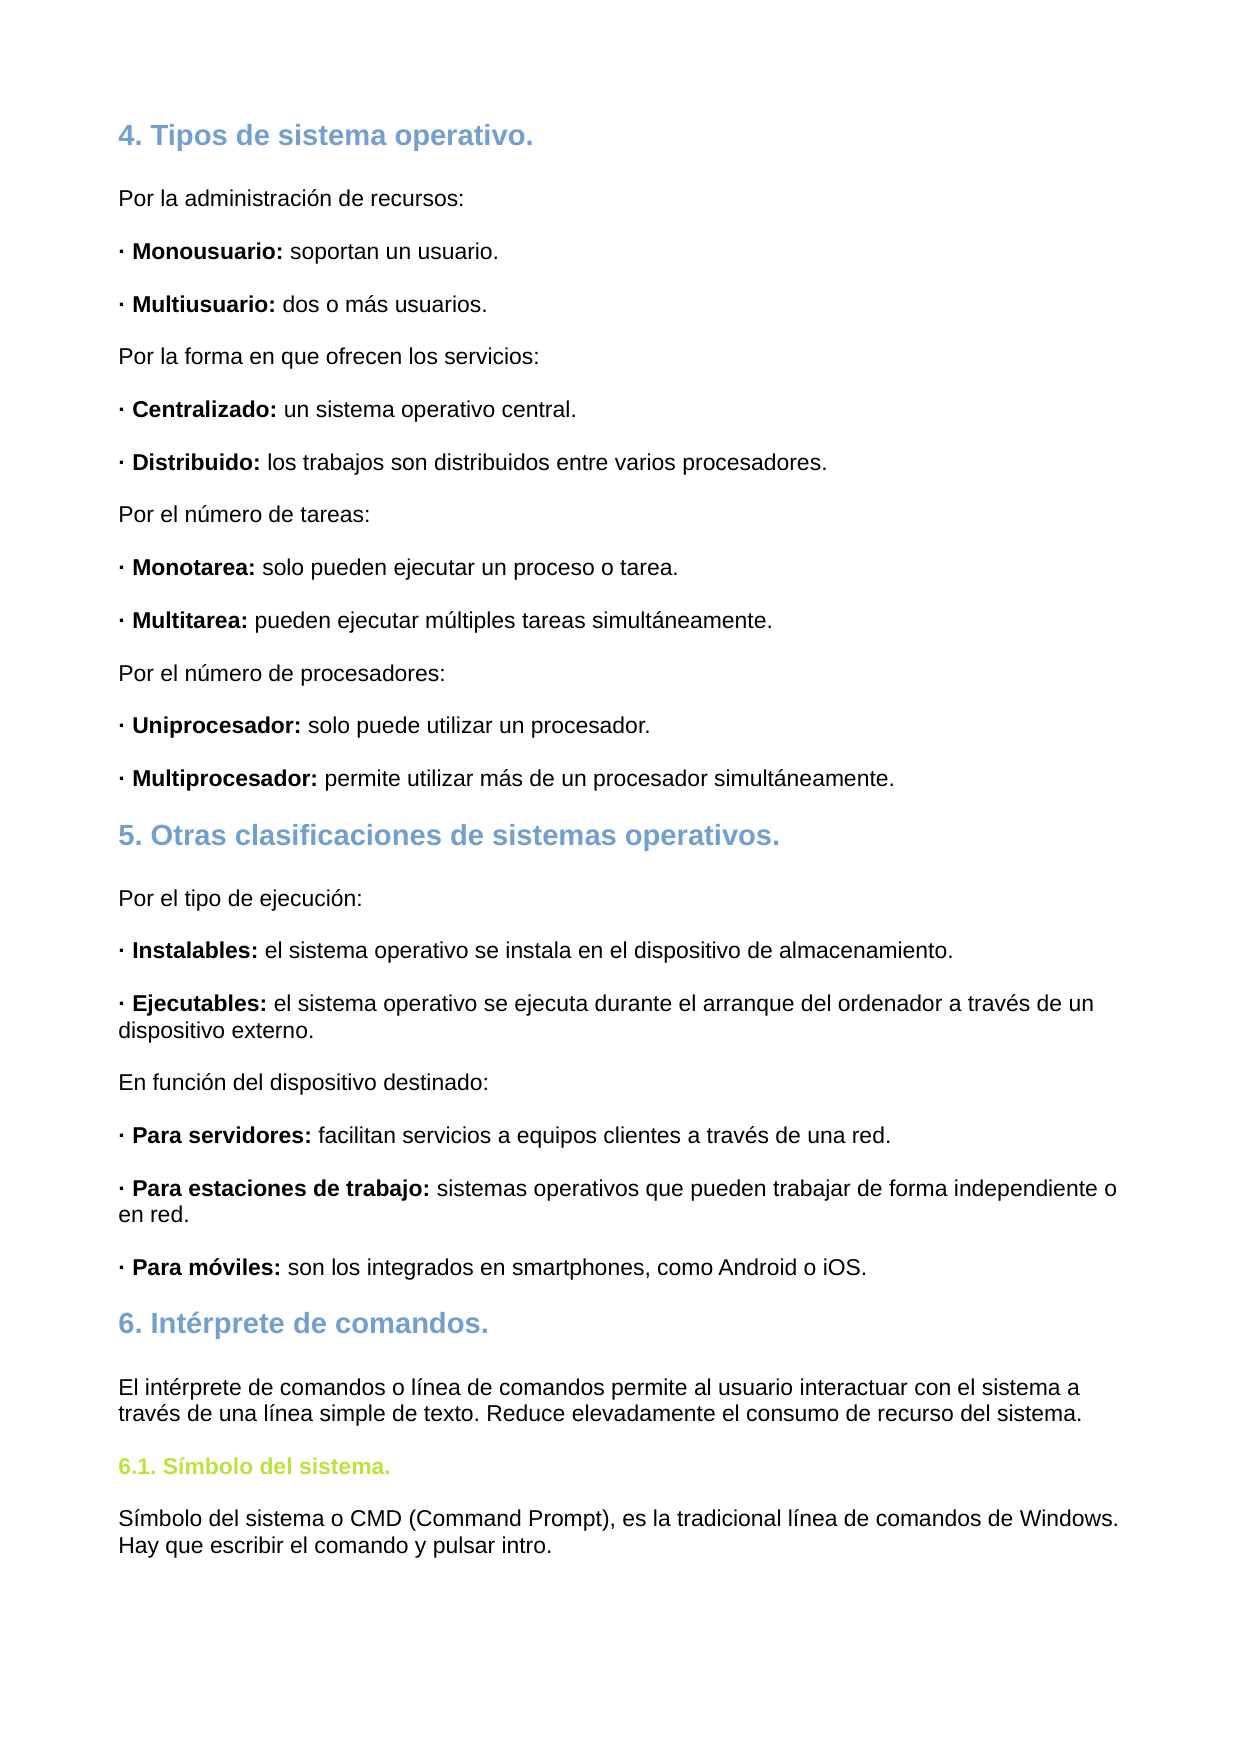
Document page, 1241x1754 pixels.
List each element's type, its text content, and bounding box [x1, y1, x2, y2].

text · Para servidores: facilitan servicios a equipos clientes a través de una red. [118, 1122, 1122, 1148]
text Símbolo del sistema o CMD (Command Prompt), es la tradicional línea de comandos de Windows. Hay que escribir el comando y pulsar intro. [118, 1505, 1122, 1558]
text En función del dispositivo destinado: [118, 1069, 1122, 1096]
text Por el número de tareas: [118, 501, 1122, 528]
text Por la forma en que ofrecen los servicios: [118, 343, 1122, 370]
text · Multiusuario: dos o más usuarios. [118, 291, 1122, 317]
text 5. Otras clasificaciones de sistemas operativos. [118, 818, 1122, 851]
text · Uniprocesador: solo puede utilizar un procesador. [118, 712, 1122, 739]
text · Para estaciones de trabajo: sistemas operativos que pueden trabajar de forma independiente o en red. [118, 1175, 1122, 1227]
text Por el número de procesadores: [118, 659, 1122, 686]
text El intérprete de comandos o línea de comandos permite al usuario interactuar con el sistema a través de una línea simple de texto. Reduce elevadamente el consumo de recurso del sistema. [118, 1373, 1122, 1426]
text · Ejecutables: el sistema operativo se ejecuta durante el arranque del ordenador a través de un dispositivo externo. [118, 990, 1122, 1043]
text · Para móviles: son los integrados en smartphones, como Android o iOS. [118, 1254, 1122, 1280]
text · Distribuido: los trabajos son distribuidos entre varios procesadores. [118, 449, 1122, 475]
text · Monousuario: soportan un usuario. [118, 238, 1122, 264]
text 6.1. Símbolo del sistema. [118, 1453, 1122, 1479]
text 4. Tipos de sistema operativo. [118, 118, 1122, 152]
text · Multitarea: pueden ejecutar múltiples tareas simultáneamente. [118, 607, 1122, 633]
text 6. Intérprete de comandos. [118, 1306, 1122, 1340]
text · Multiprocesador: permite utilizar más de un procesador simultáneamente. [118, 765, 1122, 791]
text Por el tipo de ejecución: [118, 885, 1122, 911]
text · Centralizado: un sistema operativo central. [118, 396, 1122, 422]
text · Monotarea: solo pueden ejecutar un proceso o tarea. [118, 554, 1122, 581]
text Por la administración de recursos: [118, 185, 1122, 212]
text · Instalables: el sistema operativo se instala en el dispositivo de almacenamiento. [118, 937, 1122, 964]
